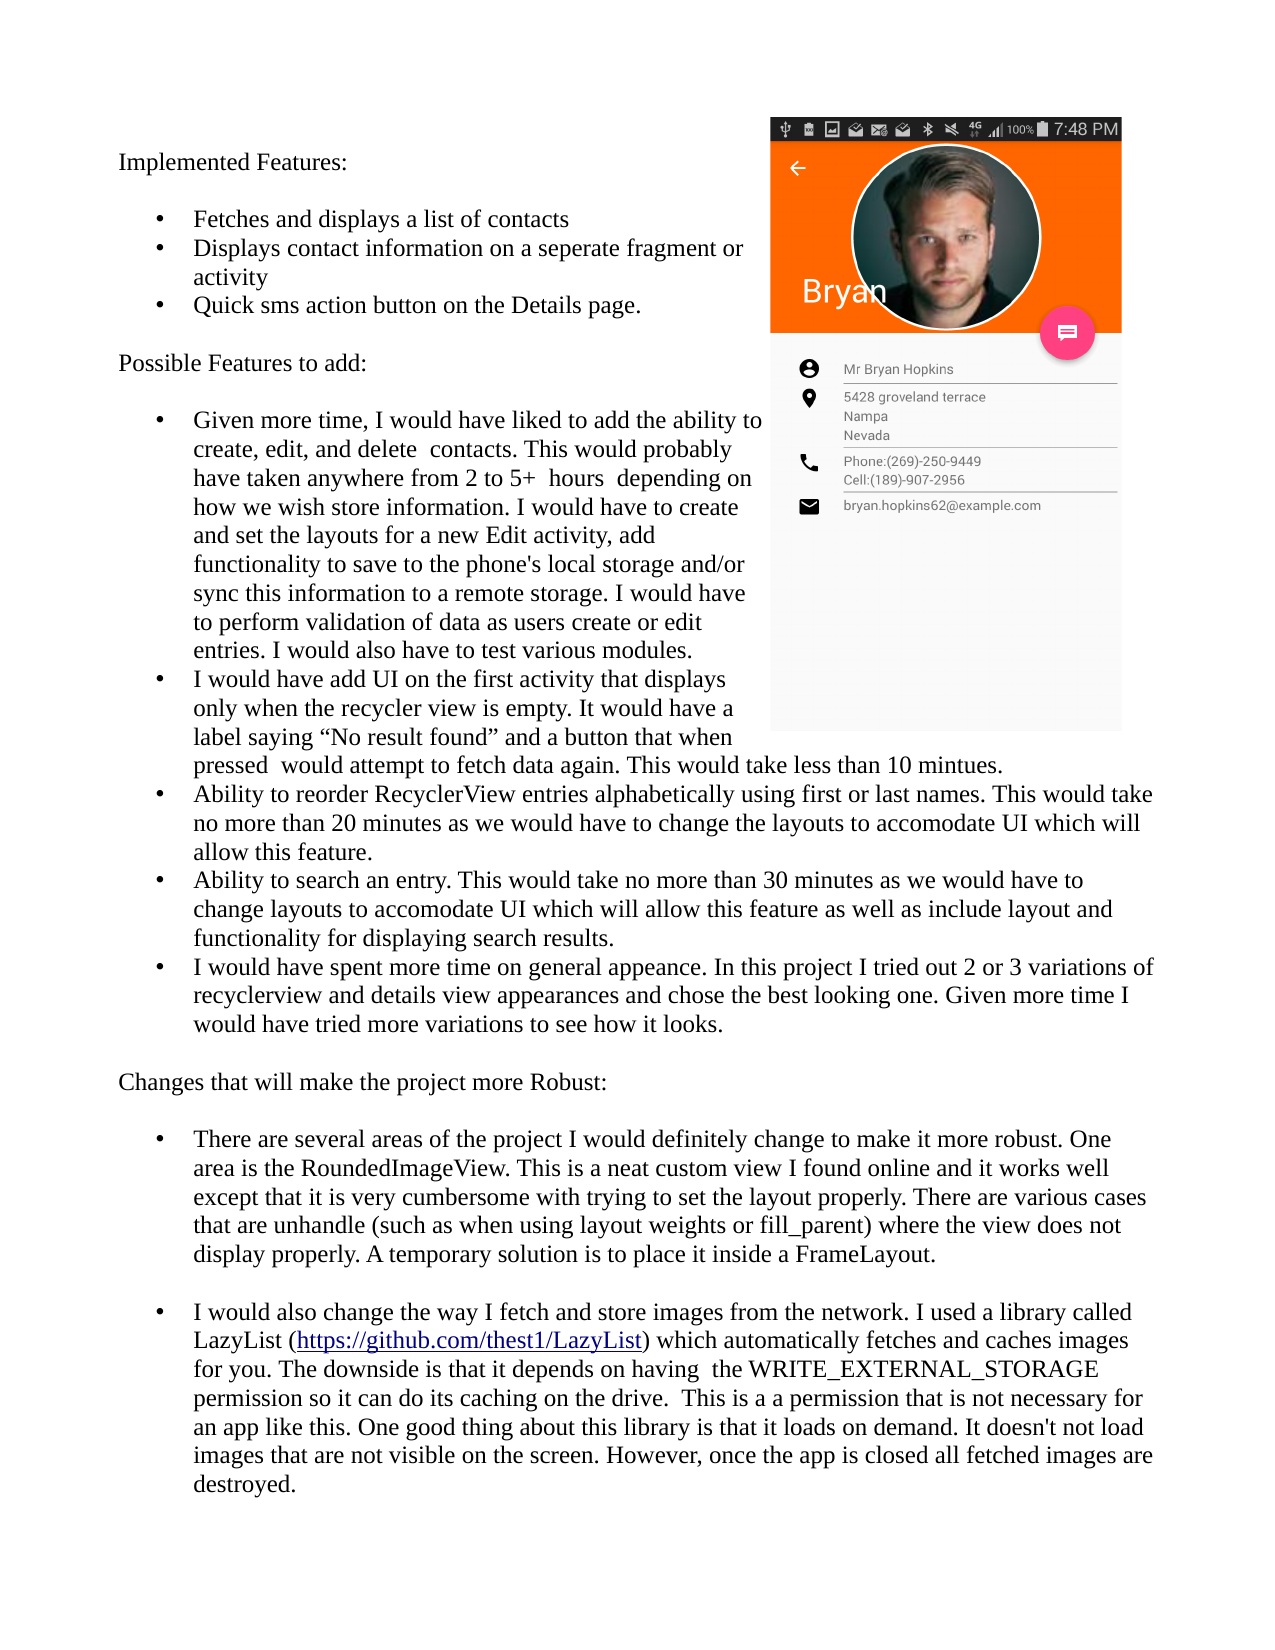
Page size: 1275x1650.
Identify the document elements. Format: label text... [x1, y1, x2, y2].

text Possible Features to add: [118, 348, 770, 377]
text Implemented Features: [118, 147, 770, 176]
list Ability to reorder RecyclerView entries alphabetically using first or last names. This would take no more than 20 minutes as we would have to change the layouts to accomodate UI which will allow this feature. [156, 779, 1157, 866]
list There are several areas of the project I would definitely change to make it more robust. One area is the RoundedImageView. This is a neat custom view I found online and it works well except that it is very cumbersome with trying to set the layout properly. There are various cases that are unhandle (such as when using layout weights or fill_parent) where the view does not display properly. A temporary solution is to place it inside a FrameLayout. [156, 1124, 1157, 1268]
list [1122, 291, 1157, 319]
list Quick sms action button on the Details page. [156, 291, 770, 319]
list I would also change the way I fetch and store images from the network. I used a library called LazyList (https://github.com/thest1/LazyList) which automatically fetches and caches images for you. The downside is that it depends on having the WRITE_EXTERNAL_STORAGE permission so it can do its caching on the drive. This is a a permission that is not necessary for an app like this. One good thing about this library is that it loads on demand. It doesn't not load images that are not visible on the screen. However, once the app is closed all fetched images are destroyed. [156, 1297, 1157, 1498]
text [1122, 348, 1157, 377]
list Displays contact information on a seperate fragment or activity [156, 233, 770, 291]
list I would have add UI on the first activity that displays only when the recycler view is empty. It would have a label saying “No result found” and a button that when pressed would attempt to fetch data again. This would take less than 10 mintues. [156, 664, 1157, 779]
list [1122, 204, 1157, 233]
list I would have spent more time on general appeance. In this project I tried out 2 or 3 variations of recyclerview and details view appearances and chose the best looking one. Given more time I would have tried more variations to see how it looks. [156, 952, 1157, 1038]
text Changes that will make the project more Robust: [118, 1067, 1157, 1096]
list Given more time, I would have liked to add the ability to create, edit, and delete contacts. This would probably have taken anywhere from 2 to 5+ hours depending on how we wish store information. I would have to create and set the layouts for a new Edit activity, add functionality to save to the phone's local storage and/or sync this information to a remote storage. I would have to perform validation of data as users create or edit entries. I would also have to test various modules. [156, 406, 770, 664]
text [1122, 147, 1157, 176]
picture [770, 117, 1122, 731]
list [1122, 233, 1157, 291]
list Ability to search an entry. This would take no more than 30 minutes as we would have to change layouts to accomodate UI which will allow this feature as well as include layout and functionality for displaying search results. [156, 866, 1157, 952]
list Fetches and displays a list of contacts [156, 204, 770, 233]
